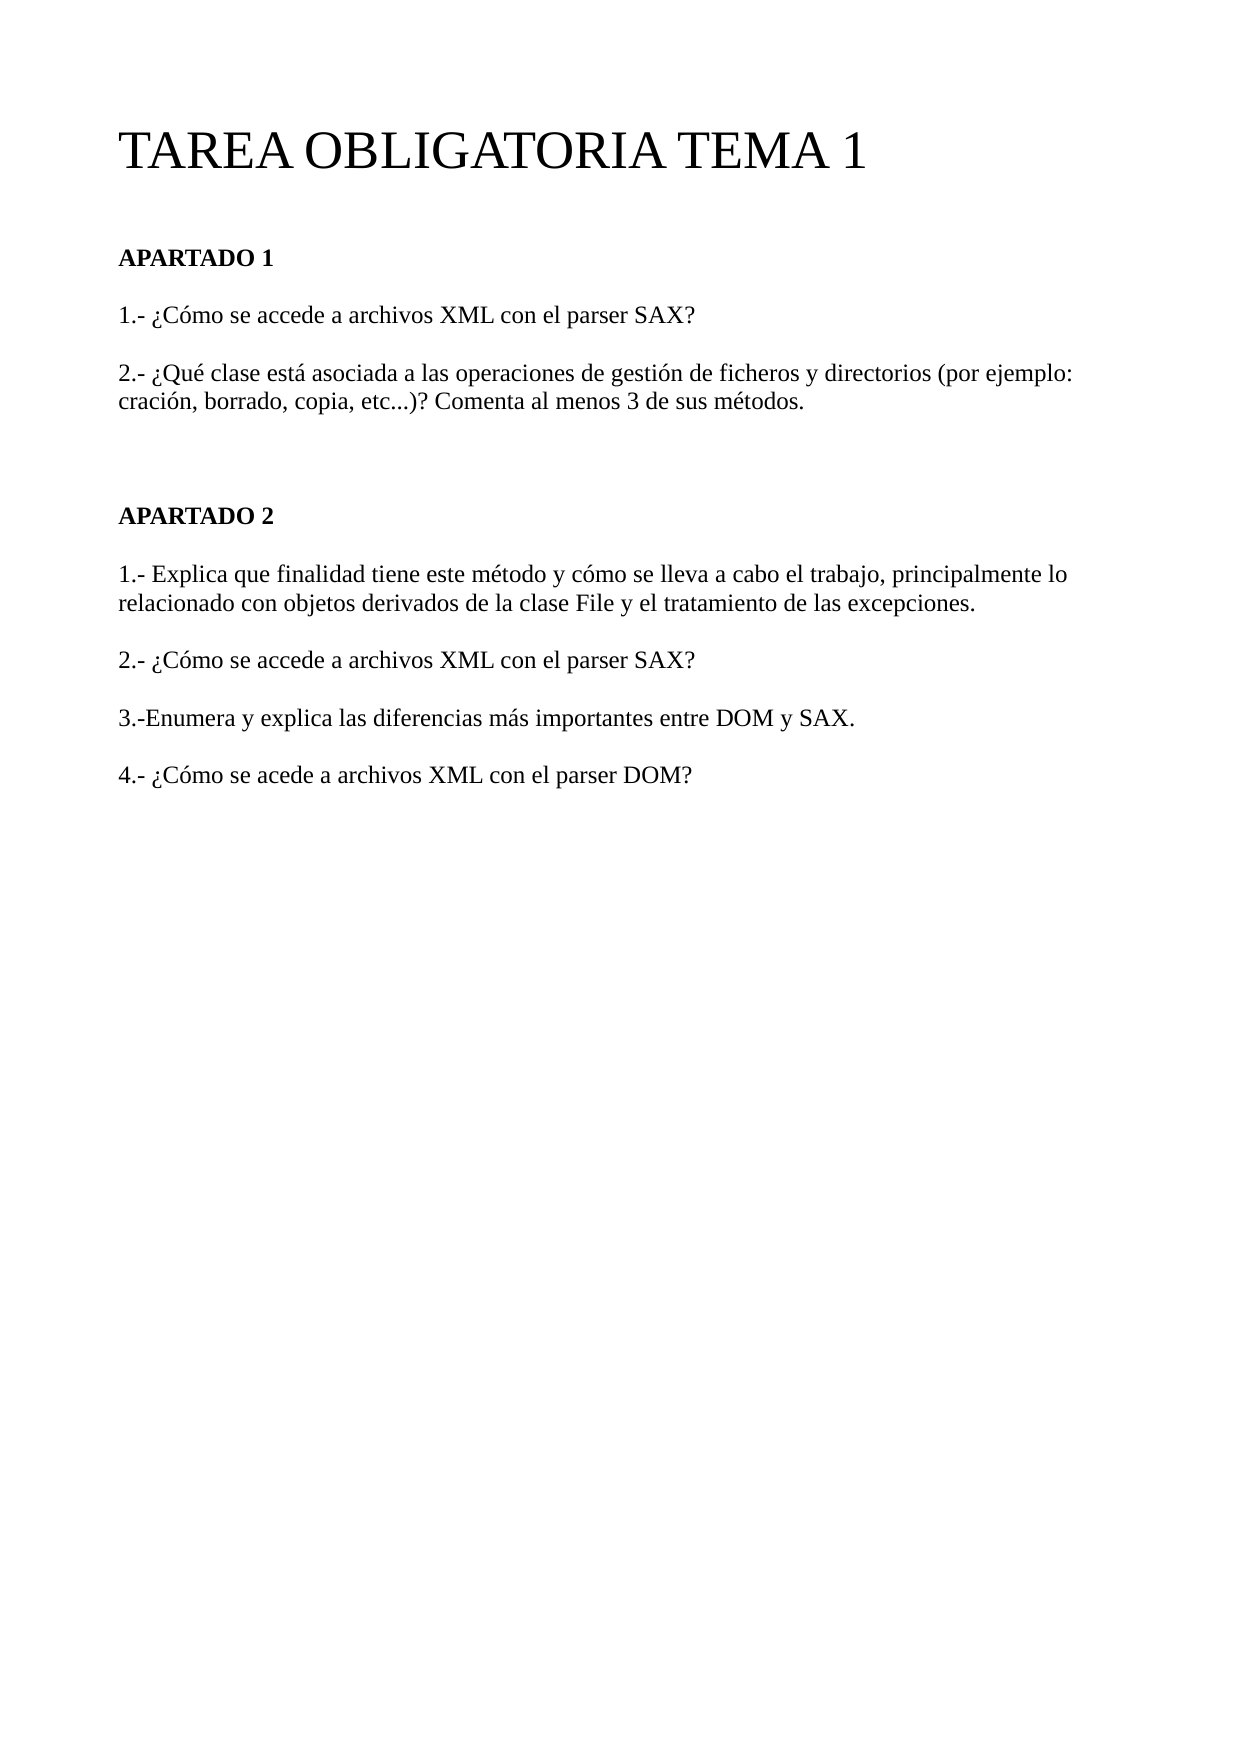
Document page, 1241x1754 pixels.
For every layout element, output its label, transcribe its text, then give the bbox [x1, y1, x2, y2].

text APARTADO 1 [118, 243, 1122, 271]
text APARTADO 2 [118, 501, 1122, 530]
text 2.- ¿Cómo se accede a archivos XML con el parser SAX? [118, 645, 1122, 674]
text 1.- Explica que finalidad tiene este método y cómo se lleva a cabo el trabajo, principalmente lo relacionado con objetos derivados de la clase File y el tratamiento de las excepciones. [118, 559, 1122, 616]
text 1.- ¿Cómo se accede a archivos XML con el parser SAX? [118, 300, 1122, 329]
text 4.- ¿Cómo se acede a archivos XML con el parser DOM? [118, 760, 1122, 789]
text TAREA OBLIGATORIA TEMA 1 [118, 118, 1122, 180]
text 3.-Enumera y explica las diferencias más importantes entre DOM y SAX. [118, 703, 1122, 731]
text 2.- ¿Qué clase está asociada a las operaciones de gestión de ficheros y directorios (por ejemplo: cración, borrado, copia, etc...)? Comenta al menos 3 de sus métodos. [118, 358, 1122, 415]
